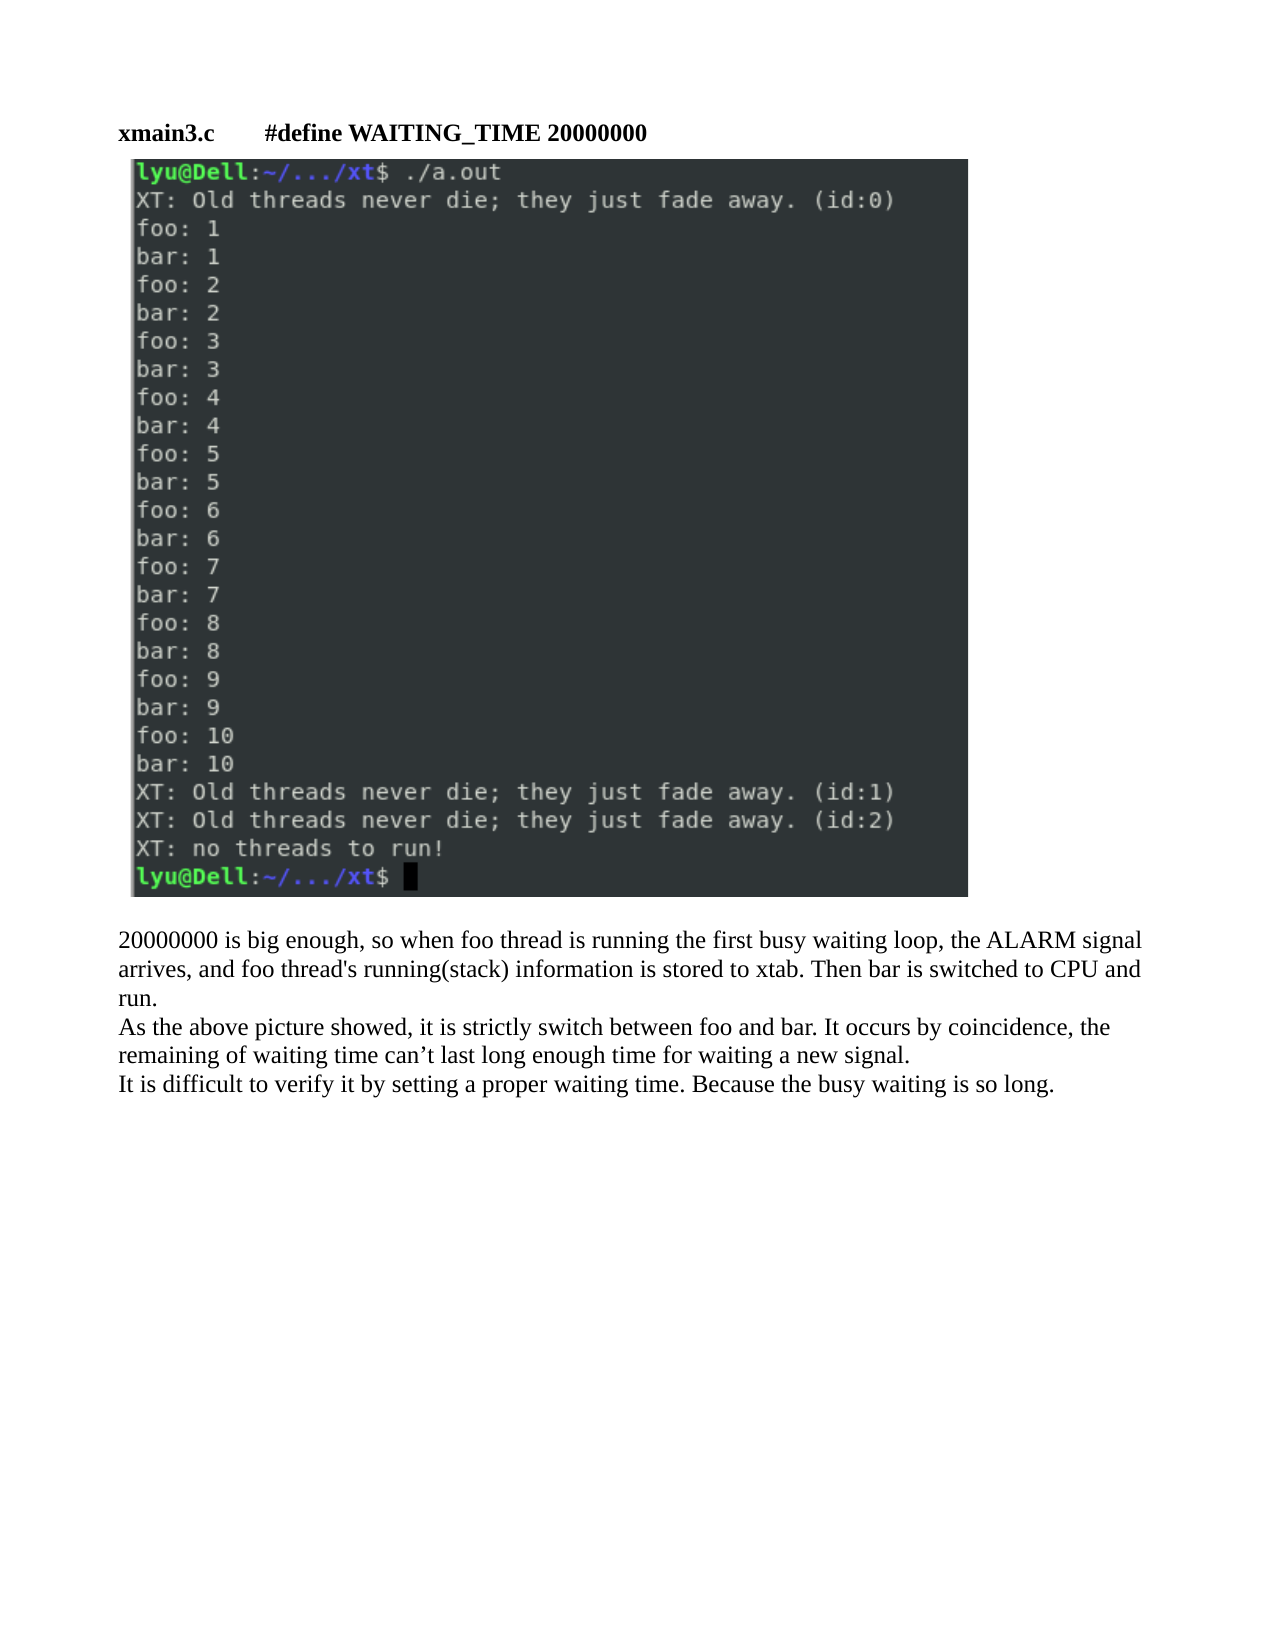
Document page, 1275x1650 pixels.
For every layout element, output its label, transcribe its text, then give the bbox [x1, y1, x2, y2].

text As the above picture showed, it is strictly switch between foo and bar. It occurs by coincidence, the remaining of waiting time can’t last long enough time for waiting a new signal. [118, 1012, 1157, 1069]
picture [130, 159, 969, 897]
text xmain3.c #define WAITING_TIME 20000000 [118, 118, 1157, 147]
text 20000000 is big enough, so when foo thread is running the first busy waiting loop, the ALARM signal arrives, and foo thread's running(stack) information is stored to xtab. Then bar is switched to CPU and run. [118, 925, 1157, 1012]
text It is difficult to verify it by setting a proper waiting time. Because the busy waiting is so long. [118, 1069, 1157, 1098]
